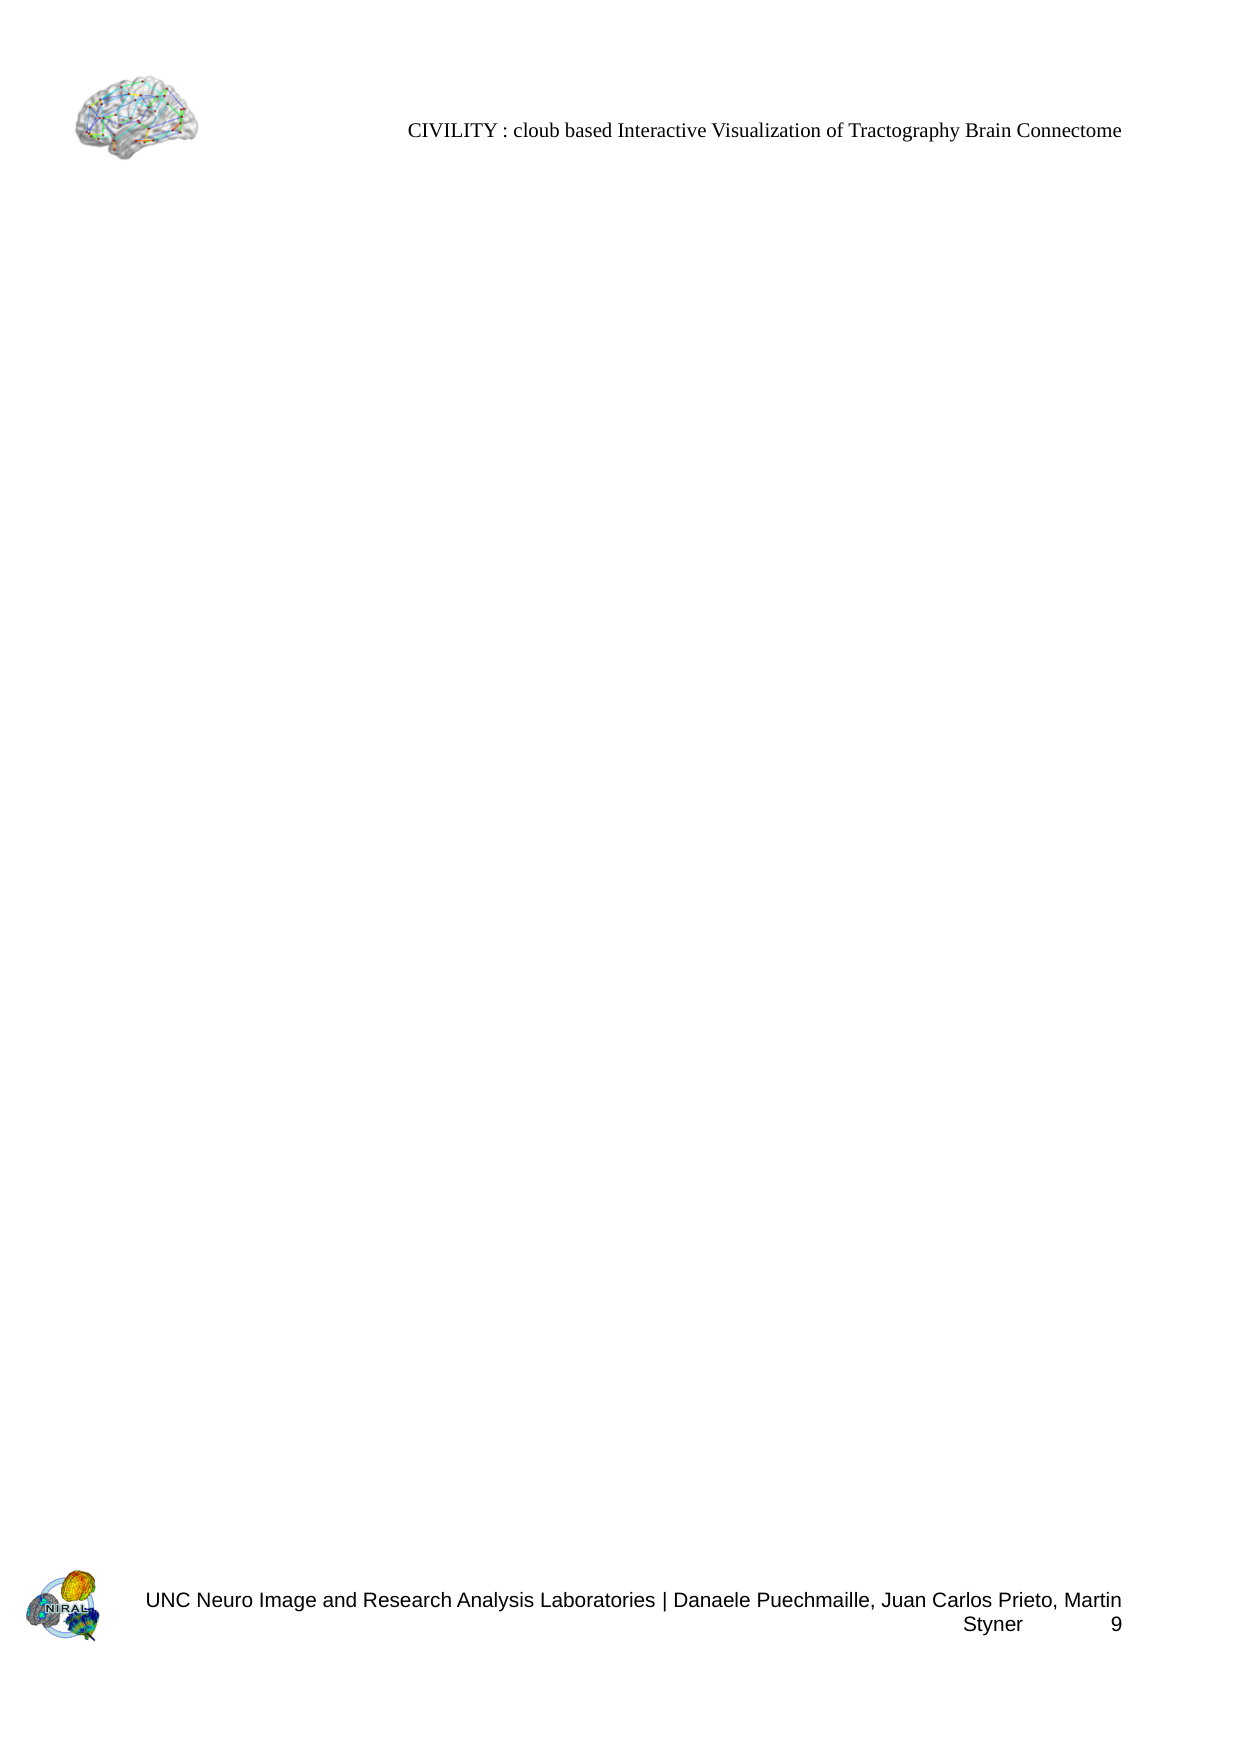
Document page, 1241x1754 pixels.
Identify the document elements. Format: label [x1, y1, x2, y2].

picture [68, 69, 203, 165]
picture [17, 1554, 114, 1658]
